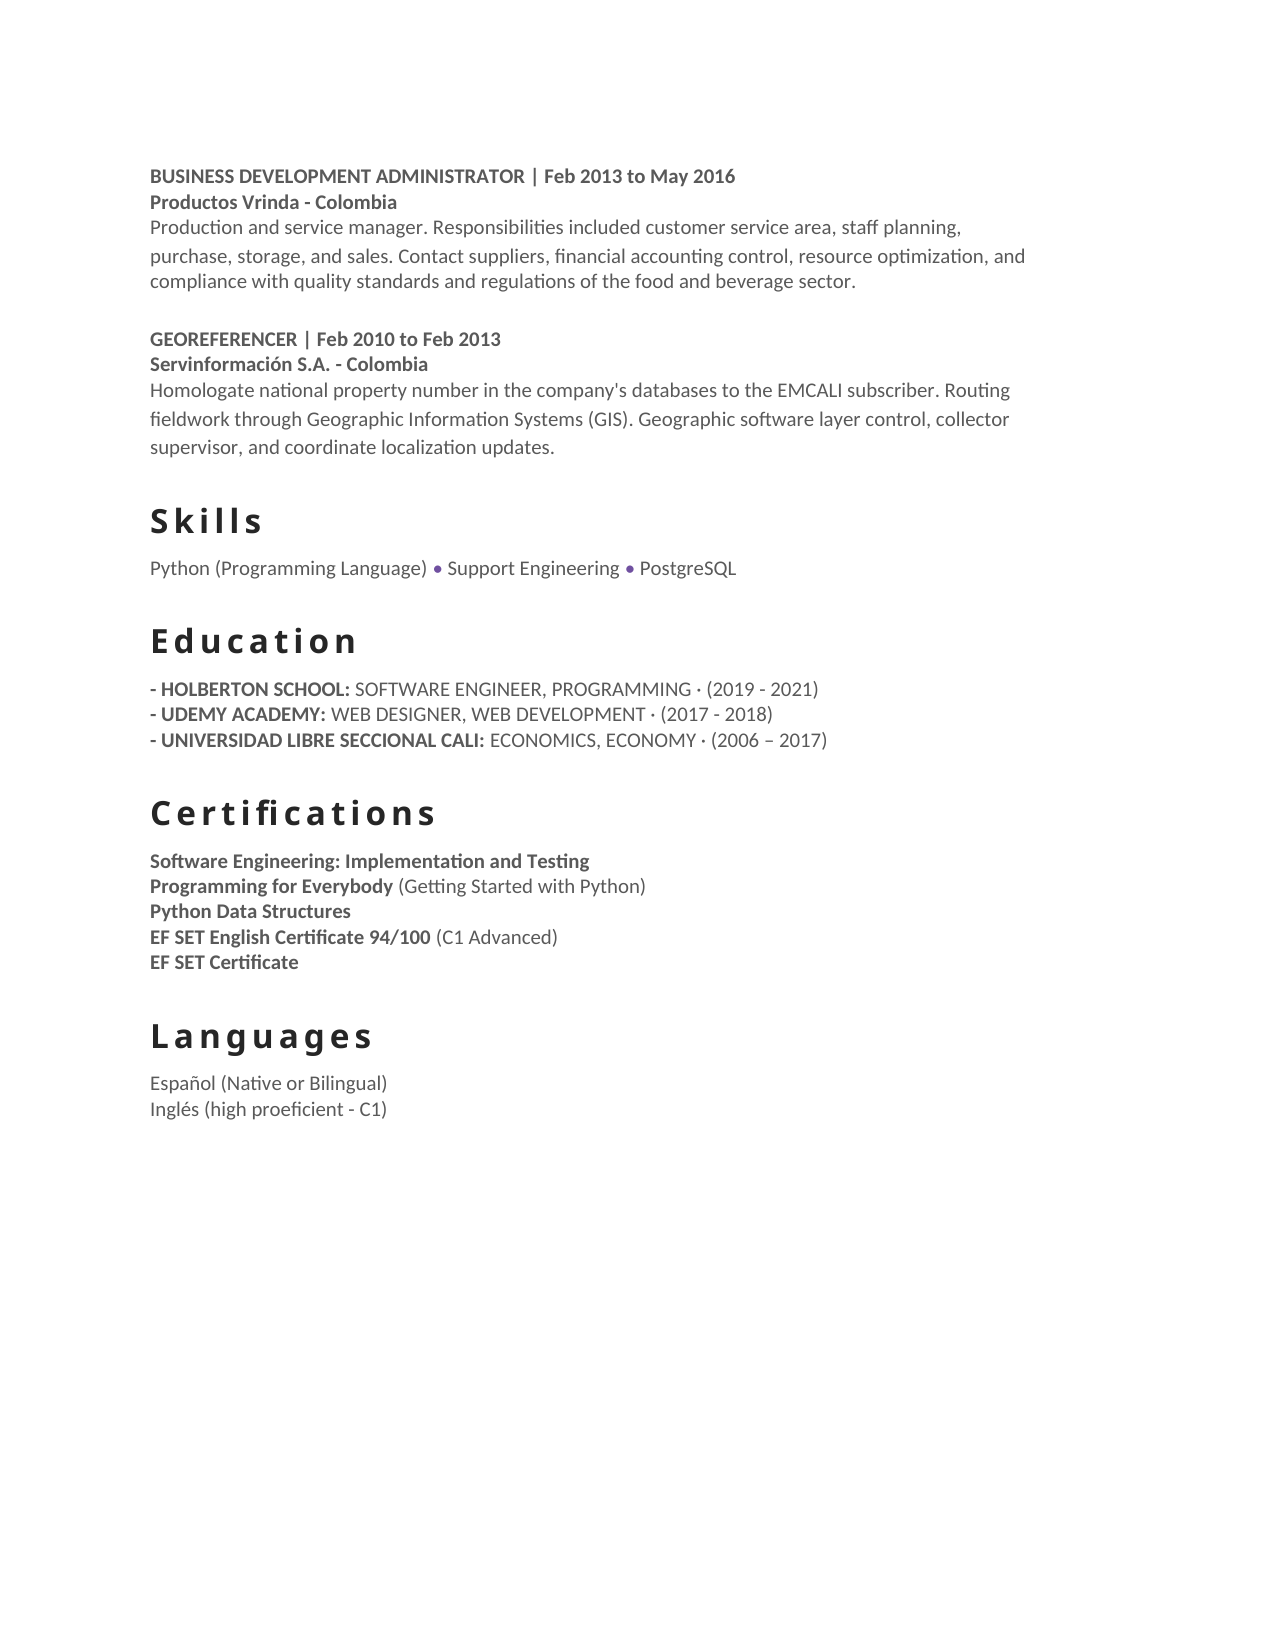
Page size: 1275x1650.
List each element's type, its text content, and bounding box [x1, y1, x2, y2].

text Inglés (high proeficient - C1) [150, 1096, 1125, 1121]
text fieldwork through Geographic Information Systems (GIS). Geographic software layer control, collector [150, 406, 1125, 431]
subtitle Education [150, 618, 1125, 664]
text Homologate national property number in the company's databases to the EMCALI subscriber. Routing [150, 377, 1125, 402]
text Python Data Structures [150, 899, 1125, 924]
text EF SET English Certificate 94/100 (C1 Advanced) [150, 924, 1125, 949]
subtitle Productos Vrinda - Colombia [150, 189, 1125, 214]
text EF SET Certificate [150, 949, 1125, 975]
subtitle - Udemy Academy: Web Designer, Web Development · (2017 - 2018) [150, 702, 1125, 727]
subtitle Servinformación S.A. - Colombia [150, 352, 1125, 377]
subtitle - Universidad Libre Seccional Cali: Economics, Economy · (2006 – 2017) [150, 727, 1125, 752]
subtitle Certifications [150, 790, 1125, 835]
subtitle Skills [150, 497, 1125, 543]
text Español (Native or Bilingual) [150, 1070, 1125, 1096]
text purchase, storage, and sales. Contact suppliers, financial accounting control, resource optimization, and compliance with quality standards and regulations of the food and beverage sector. [150, 243, 1125, 294]
text Software Engineering: Implementation and Testing [150, 848, 1125, 873]
subtitle - Holberton School: Software Engineer, Programming · (2019 - 2021) [150, 676, 1125, 702]
text Programming for Everybody (Getting Started with Python) [150, 873, 1125, 899]
subtitle GEOREFERENCER | Feb 2010 to Feb 2013 [150, 326, 1125, 352]
text Python (Programming Language) • Support Engineering • PostgreSQL [150, 555, 1125, 581]
text supervisor, and coordinate localization updates. [150, 434, 1125, 460]
subtitle Languages [150, 1012, 1125, 1058]
text Production and service manager. Responsibilities included customer service area, staff planning, [150, 214, 1125, 240]
subtitle BUSINESS DEVELOPMENT ADMINISTRATOR | Feb 2013 to May 2016 [150, 164, 1125, 189]
